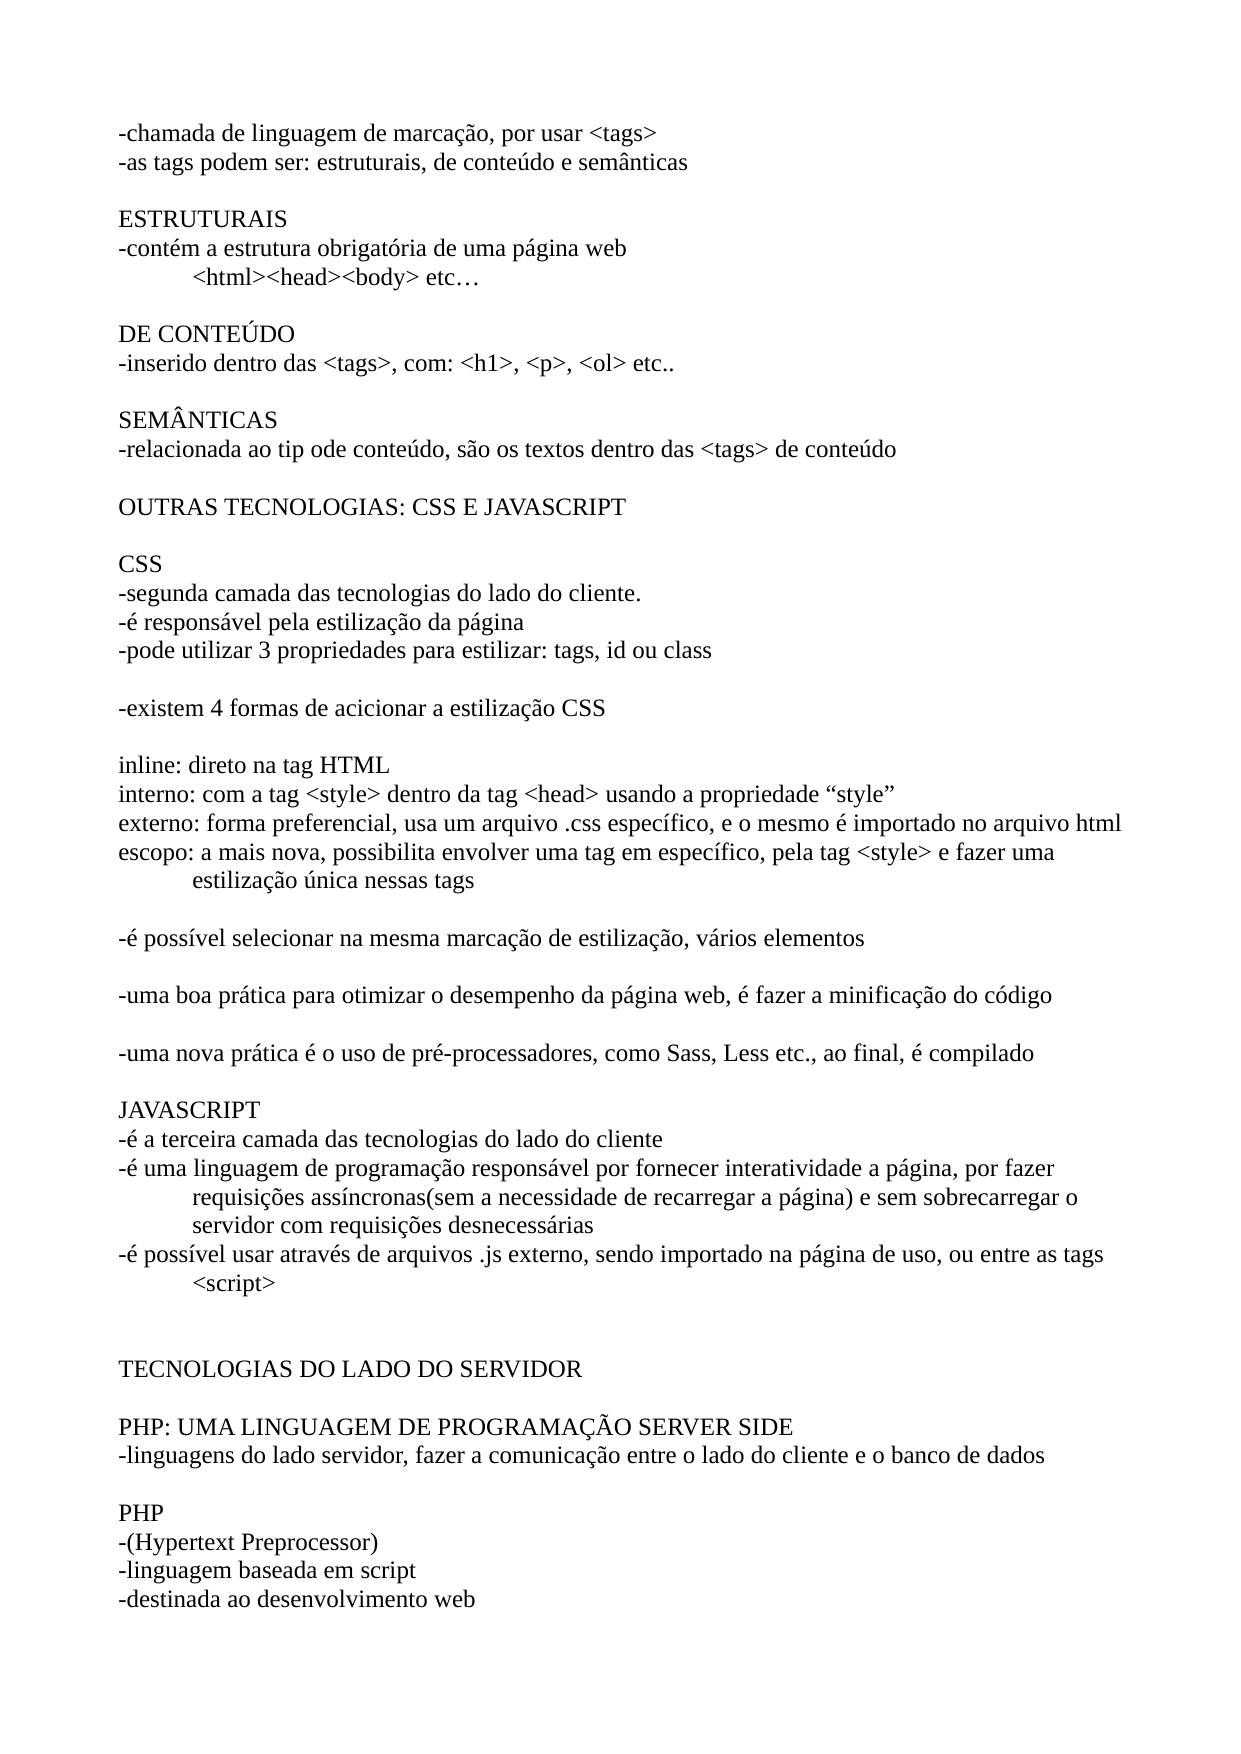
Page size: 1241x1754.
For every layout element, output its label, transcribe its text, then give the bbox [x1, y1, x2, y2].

text -é possível selecionar na mesma marcação de estilização, vários elementos [118, 923, 1122, 952]
text -uma boa prática para otimizar o desempenho da página web, é fazer a minificação do código [118, 981, 1122, 1009]
text -destinada ao desenvolvimento web [118, 1584, 1122, 1613]
text PHP [118, 1498, 1122, 1527]
text escopo: a mais nova, possibilita envolver uma tag em específico, pela tag <style> e fazer uma estilização única nessas tags [118, 837, 1122, 894]
text -existem 4 formas de acicionar a estilização CSS [118, 693, 1122, 722]
text -é a terceira camada das tecnologias do lado do cliente [118, 1124, 1122, 1153]
text -linguagens do lado servidor, fazer a comunicação entre o lado do cliente e o banco de dados [118, 1441, 1122, 1469]
text interno: com a tag <style> dentro da tag <head> usando a propriedade “style” [118, 779, 1122, 808]
text JAVASCRIPT [118, 1096, 1122, 1124]
text -relacionada ao tip ode conteúdo, são os textos dentro das <tags> de conteúdo [118, 434, 1122, 463]
text -uma nova prática é o uso de pré-processadores, como Sass, Less etc., ao final, é compilado [118, 1038, 1122, 1067]
text -é uma linguagem de programação responsável por fornecer interatividade a página, por fazer requisições assíncronas(sem a necessidade de recarregar a página) e sem sobrecarregar o servidor com requisições desnecessárias [118, 1153, 1122, 1239]
text -linguagem baseada em script [118, 1556, 1122, 1584]
text inline: direto na tag HTML [118, 751, 1122, 779]
text DE CONTEÚDO [118, 319, 1122, 348]
text <html><head><body> etc… [118, 262, 1122, 291]
text -(Hypertext Preprocessor) [118, 1527, 1122, 1556]
text PHP: UMA LINGUAGEM DE PROGRAMAÇÃO SERVER SIDE [118, 1412, 1122, 1441]
text SEMÂNTICAS [118, 406, 1122, 434]
text -é possível usar através de arquivos .js externo, sendo importado na página de uso, ou entre as tags <script> [118, 1239, 1122, 1297]
text -é responsável pela estilização da página [118, 607, 1122, 636]
text externo: forma preferencial, usa um arquivo .css específico, e o mesmo é importado no arquivo html [118, 808, 1122, 837]
text -inserido dentro das <tags>, com: <h1>, <p>, <ol> etc.. [118, 348, 1122, 377]
text OUTRAS TECNOLOGIAS: CSS E JAVASCRIPT [118, 492, 1122, 521]
text -pode utilizar 3 propriedades para estilizar: tags, id ou class [118, 636, 1122, 664]
text TECNOLOGIAS DO LADO DO SERVIDOR [118, 1354, 1122, 1383]
text -as tags podem ser: estruturais, de conteúdo e semânticas [118, 147, 1122, 176]
text CSS [118, 549, 1122, 578]
text -contém a estrutura obrigatória de uma página web [118, 233, 1122, 262]
text ESTRUTURAIS [118, 204, 1122, 233]
text -chamada de linguagem de marcação, por usar <tags> [118, 118, 1122, 147]
text -segunda camada das tecnologias do lado do cliente. [118, 578, 1122, 607]
